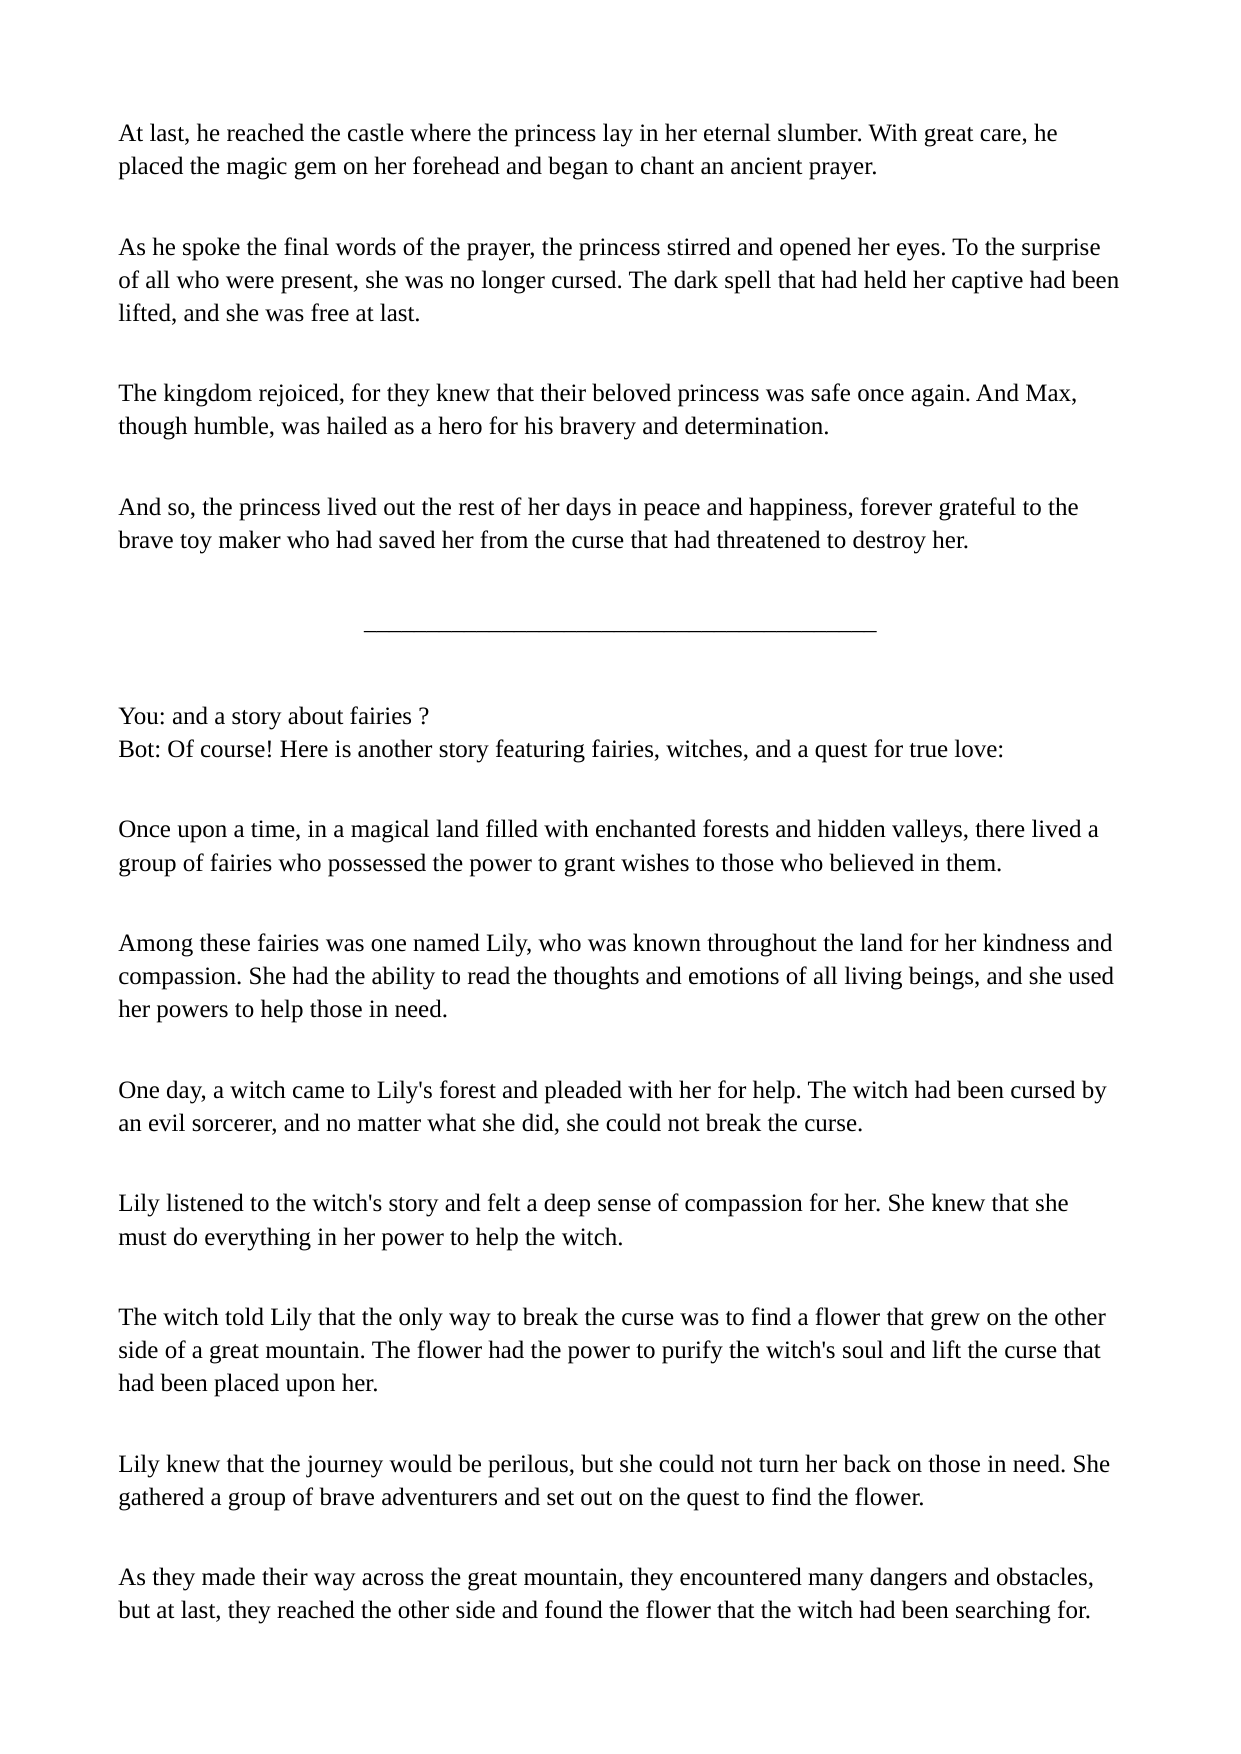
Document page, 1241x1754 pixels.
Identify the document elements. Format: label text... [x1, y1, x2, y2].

text The witch told Lily that the only way to break the curse was to find a flower that grew on the other side of a great mountain. The flower had the power to purify the witch's soul and lift the curse that had been placed upon her. [118, 1302, 1122, 1397]
text Once upon a time, in a magical land filled with enchanted forests and hidden valleys, there lived a group of fairies who possessed the power to grant wishes to those who believed in them. [118, 814, 1122, 876]
text Lily listened to the witch's story and felt a deep sense of compassion for her. She knew that she must do everything in her power to help the witch. [118, 1188, 1122, 1250]
text As he spoke the final words of the prayer, the princess stirred and opened her eyes. To the surprise of all who were present, she was no longer cursed. The dark spell that had held her captive had been lifted, and she was free at last. [118, 232, 1122, 327]
text And so, the princess lived out the rest of her days in peace and happiness, forever grateful to the brave toy maker who had saved her from the curse that had threatened to destroy her. [118, 492, 1122, 554]
text You: and a story about fairies ? [118, 701, 1122, 730]
text The kingdom rejoiced, for they knew that their beloved princess was safe once again. And Max, though humble, was hailed as a hero for his bravery and determination. [118, 378, 1122, 440]
text Bot: Of course! Here is another story featuring fairies, witches, and a quest for true love: [118, 734, 1122, 763]
text At last, he reached the castle where the princess lay in her eternal slumber. With great care, he placed the magic gem on her forehead and began to chant an ancient prayer. [118, 118, 1122, 180]
text _________________________________________ [118, 606, 1122, 634]
text Among these fairies was one named Lily, who was known throughout the land for her kindness and compassion. She had the ability to read the thoughts and emotions of all living beings, and she used her powers to help those in need. [118, 928, 1122, 1023]
text As they made their way across the great mountain, they encountered many dangers and obstacles, but at last, they reached the other side and found the flower that the witch had been searching for. [118, 1562, 1122, 1624]
text One day, a witch came to Lily's forest and pleaded with her for help. The witch had been cursed by an evil sorcerer, and no matter what she did, she could not break the curse. [118, 1075, 1122, 1137]
text Lily knew that the journey would be perilous, but she could not turn her back on those in need. She gathered a group of brave adventurers and set out on the quest to find the flower. [118, 1449, 1122, 1511]
